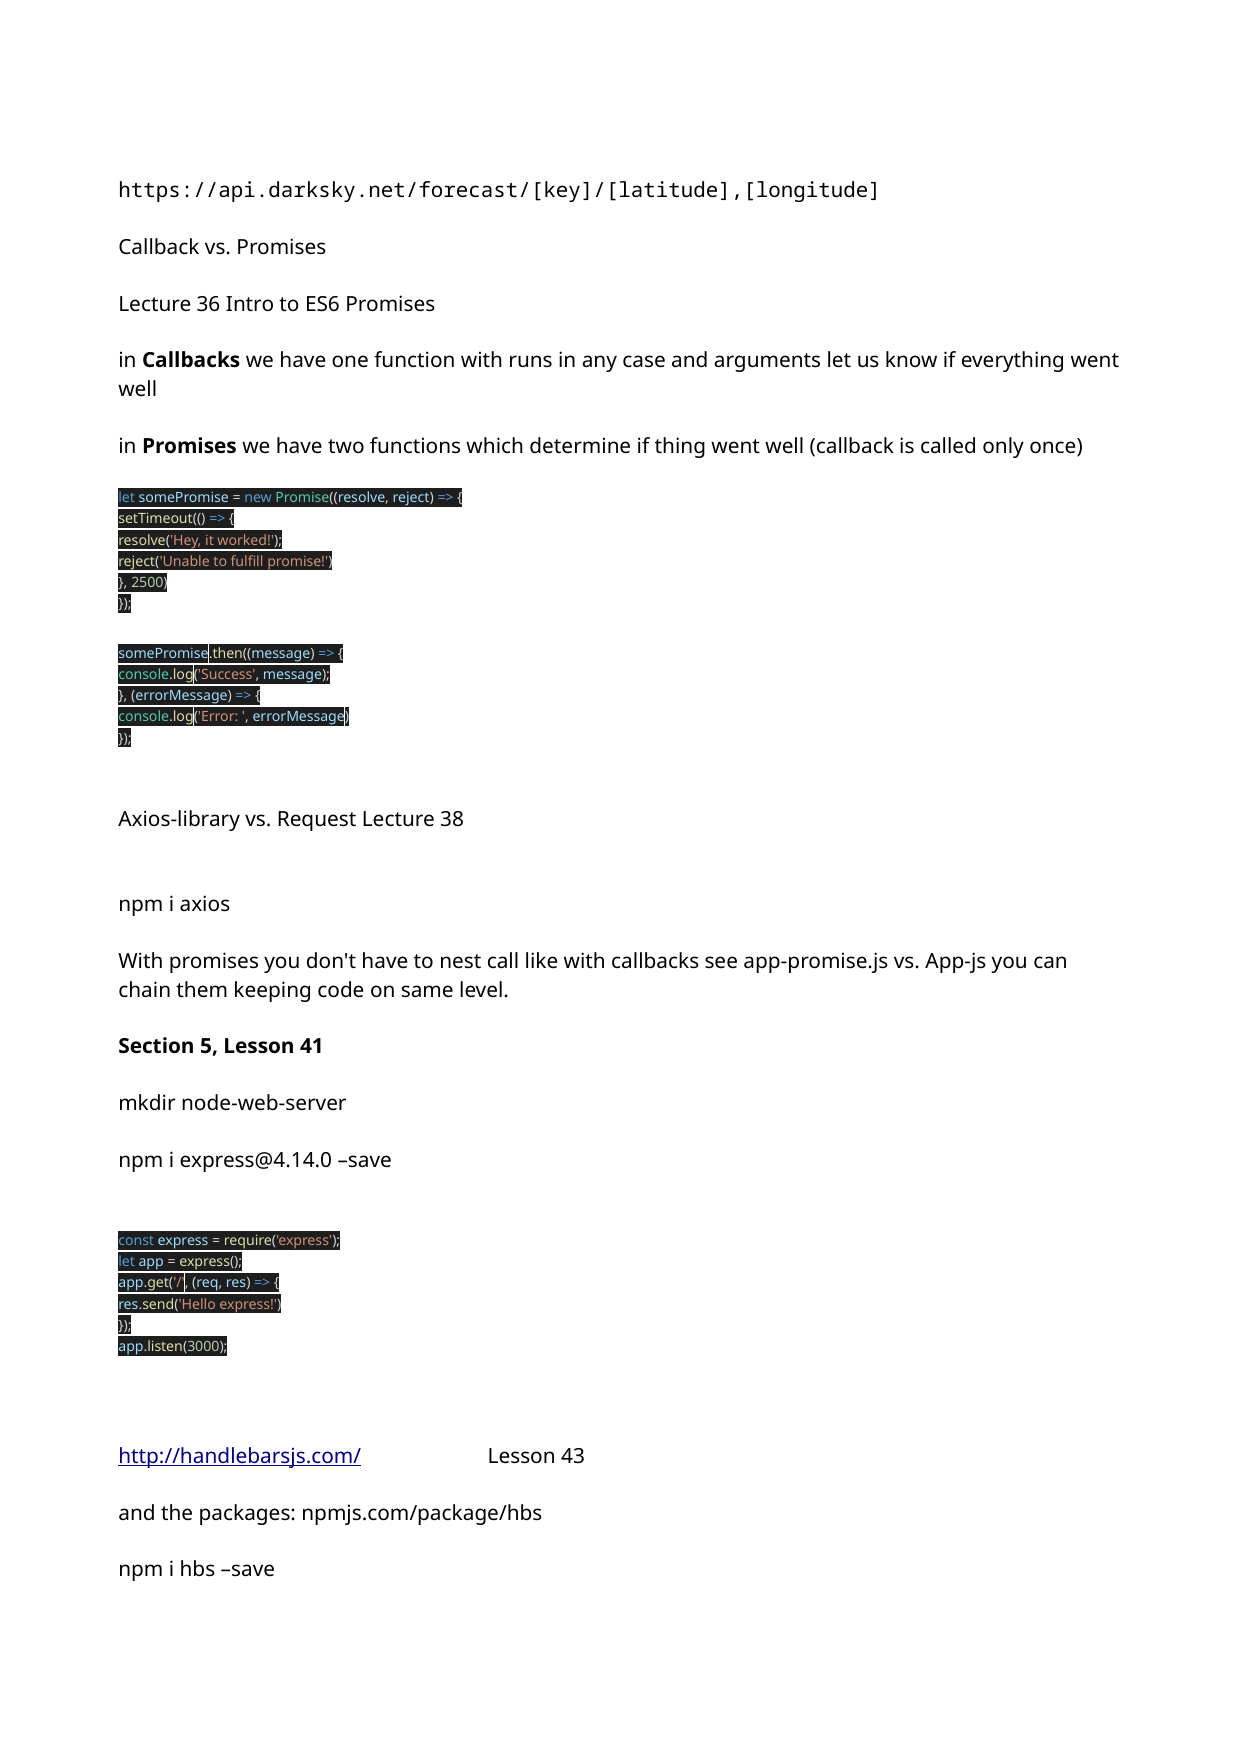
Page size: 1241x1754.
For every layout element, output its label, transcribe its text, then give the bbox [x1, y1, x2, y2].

text console.log('Error: ', errorMessage) [118, 705, 1122, 726]
text console.log('Success', message); [118, 663, 1122, 684]
text }, 2500) [118, 570, 1122, 592]
text }); [118, 726, 1122, 747]
text app.get('/', (req, res) => { [118, 1271, 1122, 1292]
text const express = require('express'); [118, 1231, 1122, 1250]
text mkdir node-web-server [118, 1088, 1122, 1117]
text Callback vs. Promises [118, 232, 1122, 260]
text app.listen(3000); [118, 1334, 1122, 1356]
text let app = express(); [118, 1250, 1122, 1271]
text let somePromise = new Promise((resolve, reject) => { [118, 488, 1122, 507]
text and the packages: npmjs.com/package/hbs [118, 1498, 1122, 1526]
text setTimeout(() => { [118, 507, 1122, 528]
text https://api.darksky.net/forecast/[key]/[latitude],[longitude] [118, 175, 1122, 203]
text somePromise.then((message) => { [118, 641, 1122, 663]
text With promises you don't have to nest call like with callbacks see app-promise.js vs. App-js you can chain them keeping code on same level. [118, 946, 1122, 1003]
text npm i hbs –save [118, 1554, 1122, 1583]
text Axios-library vs. Request Lecture 38 [118, 804, 1122, 832]
text reject('Unable to fulfill promise!') [118, 549, 1122, 570]
text npm i axios [118, 889, 1122, 918]
text Section 5, Lesson 41 [118, 1032, 1122, 1060]
text }); [118, 592, 1122, 613]
text resolve('Hey, it worked!'); [118, 528, 1122, 549]
text res.send('Hello express!') [118, 1292, 1122, 1313]
text }); [118, 1313, 1122, 1334]
text Lecture 36 Intro to ES6 Promises [118, 289, 1122, 317]
text npm i express@4.14.0 –save [118, 1145, 1122, 1174]
text }, (errorMessage) => { [118, 684, 1122, 705]
text in Callbacks we have one function with runs in any case and arguments let us know if everything went well [118, 346, 1122, 402]
text in Promises we have two functions which determine if thing went well (callback is called only once) [118, 431, 1122, 459]
text http://handlebarsjs.com/ Lesson 43 [118, 1441, 1122, 1469]
